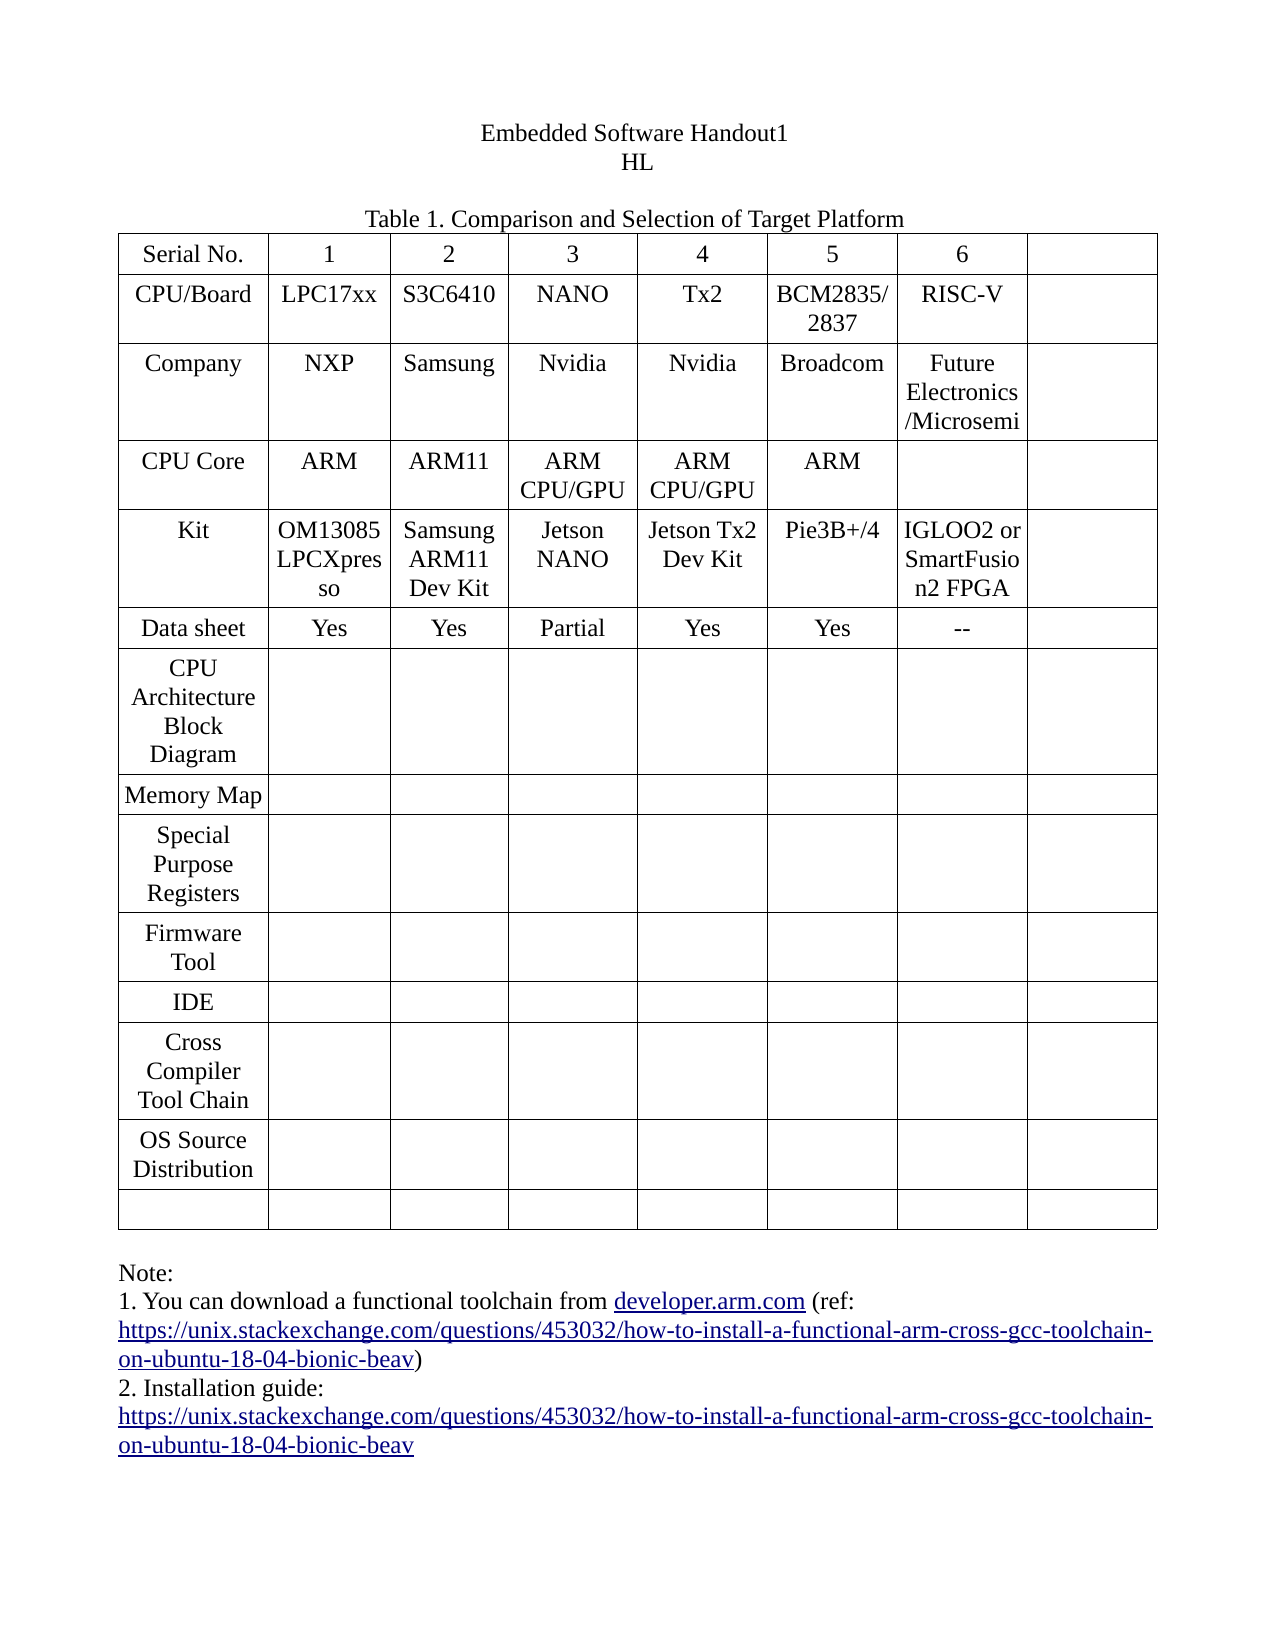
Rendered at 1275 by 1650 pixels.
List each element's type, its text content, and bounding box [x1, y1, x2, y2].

table_cell [1028, 815, 1157, 912]
table_cell Future Electronics/Microsemi [898, 344, 1027, 440]
table_cell [898, 913, 1027, 981]
table_cell Tx2 [638, 275, 767, 342]
table_cell [768, 1120, 897, 1188]
table_cell [1028, 1190, 1157, 1229]
table_cell [638, 1190, 767, 1229]
table_cell [269, 649, 390, 774]
table_cell [269, 1120, 390, 1188]
table_cell Cross Compiler Tool Chain [119, 1023, 268, 1119]
table_header 1 [269, 234, 390, 273]
table_cell Nvidia [638, 344, 767, 440]
table_cell [269, 982, 390, 1022]
table_cell [119, 1190, 268, 1229]
table_cell [1028, 649, 1157, 774]
table_cell [509, 815, 637, 912]
table_cell ARM11 [391, 441, 508, 509]
table_cell Yes [768, 608, 897, 647]
table_cell [638, 982, 767, 1022]
table_header Serial No. [119, 234, 268, 273]
table_cell Memory Map [119, 775, 268, 814]
table_cell [898, 649, 1027, 774]
table_cell [269, 913, 390, 981]
table_cell [768, 815, 897, 912]
table_cell [391, 649, 508, 774]
table_header 6 [898, 234, 1027, 273]
table_cell [269, 1023, 390, 1119]
table_cell [1028, 608, 1157, 647]
table_cell [1028, 913, 1157, 981]
text Embedded Software Handout1 [118, 118, 1157, 147]
table_header 3 [509, 234, 637, 273]
table_cell [1028, 982, 1157, 1022]
table_cell [638, 913, 767, 981]
table_cell [898, 815, 1027, 912]
table_cell Kit [119, 510, 268, 607]
table_cell [638, 775, 767, 814]
table_cell [509, 913, 637, 981]
table_cell Company [119, 344, 268, 440]
table_cell [509, 1190, 637, 1229]
table_cell [638, 649, 767, 774]
table_cell [269, 815, 390, 912]
table_cell NXP [269, 344, 390, 440]
table_cell Data sheet [119, 608, 268, 647]
table_cell Jetson NANO [509, 510, 637, 607]
table_cell Partial [509, 608, 637, 647]
table_cell Yes [638, 608, 767, 647]
table_cell [391, 815, 508, 912]
table_cell [269, 775, 390, 814]
table_cell ARM CPU/GPU [509, 441, 637, 509]
table_header [1028, 234, 1157, 273]
table_cell Jetson Tx2 Dev Kit [638, 510, 767, 607]
table_cell [898, 1190, 1027, 1229]
table_cell [391, 982, 508, 1022]
table_cell [391, 913, 508, 981]
table_cell [509, 775, 637, 814]
table_cell S3C6410 [391, 275, 508, 342]
table_cell [898, 982, 1027, 1022]
table_cell [509, 1120, 637, 1188]
table_cell NANO [509, 275, 637, 342]
table_cell [768, 982, 897, 1022]
table_cell [391, 775, 508, 814]
table_cell [1028, 1120, 1157, 1188]
table_cell [638, 1120, 767, 1188]
table_cell OM13085 LPCXpresso [269, 510, 390, 607]
table_cell ARM [269, 441, 390, 509]
table_cell CPU Architecture Block Diagram [119, 649, 268, 774]
text 1. You can download a functional toolchain from developer.arm.com (ref: https://unix.stackexchange.com/questions/453032/how-to-install-a-functional-arm-cross-gcc-toolchain-on-ubuntu-18-04-bionic-beav) [118, 1286, 1157, 1373]
table_cell -- [898, 608, 1027, 647]
table_cell [1028, 275, 1157, 342]
table_cell Special Purpose Registers [119, 815, 268, 912]
table_cell Yes [391, 608, 508, 647]
table_cell [768, 1190, 897, 1229]
table_cell [768, 649, 897, 774]
table_cell [1028, 775, 1157, 814]
table_cell IDE [119, 982, 268, 1022]
table_cell BCM2835/2837 [768, 275, 897, 342]
table_cell [509, 649, 637, 774]
table_cell CPU/Board [119, 275, 268, 342]
table_cell [391, 1023, 508, 1119]
table_cell [768, 913, 897, 981]
text Note: [118, 1258, 1157, 1286]
table_cell ARM [768, 441, 897, 509]
table_cell [391, 1190, 508, 1229]
table_cell RISC-V [898, 275, 1027, 342]
table_cell Nvidia [509, 344, 637, 440]
table_cell [638, 1023, 767, 1119]
table_cell [391, 1120, 508, 1188]
table_cell OS Source Distribution [119, 1120, 268, 1188]
table_header 2 [391, 234, 508, 273]
text 2. Installation guide: [118, 1373, 1157, 1401]
table_cell [269, 1190, 390, 1229]
table_cell [1028, 344, 1157, 440]
table_cell [768, 775, 897, 814]
table_cell [509, 1023, 637, 1119]
table_cell [898, 1023, 1027, 1119]
table_cell LPC17xx [269, 275, 390, 342]
table_cell [898, 775, 1027, 814]
table_cell [898, 441, 1027, 509]
table_cell ARM CPU/GPU [638, 441, 767, 509]
table_cell [768, 1023, 897, 1119]
text HL [118, 147, 1157, 176]
text https://unix.stackexchange.com/questions/453032/how-to-install-a-functional-arm-cross-gcc-toolchain-on-ubuntu-18-04-bionic-beav [118, 1401, 1157, 1459]
text Table 1. Comparison and Selection of Target Platform [118, 204, 1157, 233]
table_cell IGLOO2 or SmartFusion2 FPGA [898, 510, 1027, 607]
table_cell [509, 982, 637, 1022]
table_cell Yes [269, 608, 390, 647]
table_cell [898, 1120, 1027, 1188]
table_header 5 [768, 234, 897, 273]
table_cell Pie3B+/4 [768, 510, 897, 607]
table_cell [1028, 510, 1157, 607]
table_cell CPU Core [119, 441, 268, 509]
table_cell Broadcom [768, 344, 897, 440]
table_header 4 [638, 234, 767, 273]
table_cell Samsung [391, 344, 508, 440]
table_cell Samsung ARM11 Dev Kit [391, 510, 508, 607]
table_cell Firmware Tool [119, 913, 268, 981]
table_cell [1028, 1023, 1157, 1119]
table_cell [638, 815, 767, 912]
table_cell [1028, 441, 1157, 509]
